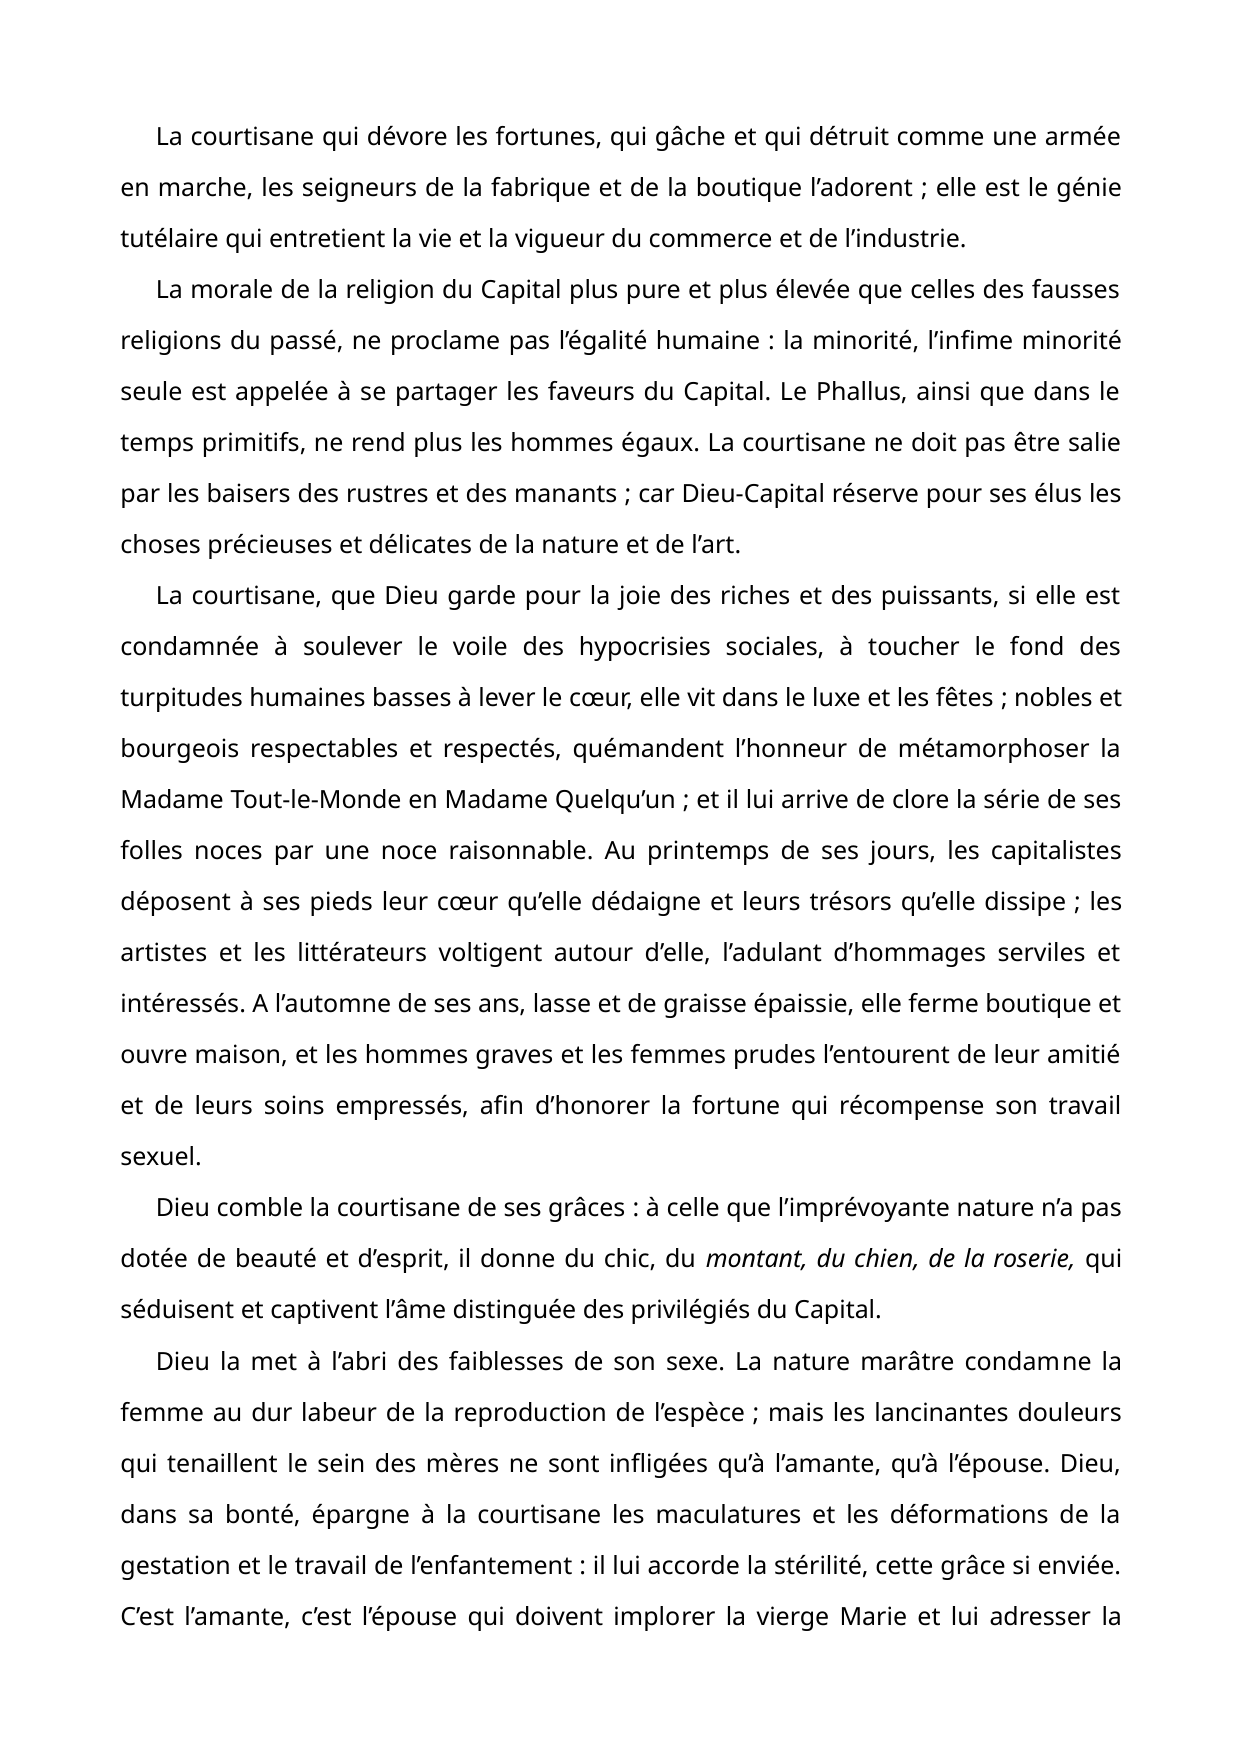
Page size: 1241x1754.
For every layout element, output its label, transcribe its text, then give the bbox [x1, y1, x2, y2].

text Dieu la met à l’abri des faiblesses de son sexe. La nature marâtre condam­ne la femme au dur labeur de la reproduction de l’espèce ; mais les lancinantes douleurs qui tenaillent le sein des mères ne sont infligées qu’à l’amante, qu’à l’épouse. Dieu, dans sa bonté, épargne à la courtisane les maculatures et les déformations de la gestation et le travail de l’enfantement : il lui accorde la stérilité, cette grâce si enviée. C’est l’amante, c’est l’épouse qui doivent implo­rer la vierge Marie et lui adresser la [120, 1343, 1122, 1632]
text La courtisane qui dévore les fortunes, qui gâche et qui détruit comme une armée en marche, les seigneurs de la fabrique et de la boutique l’adorent ; elle est le génie tutélaire qui entretient la vie et la vigueur du commerce et de l’industrie. [120, 118, 1122, 254]
text La morale de la religion du Capital plus pure et plus élevée que celles des fausses religions du passé, ne proclame pas l’égalité humaine : la minorité, l’infi­me minorité seule est appelée à se partager les faveurs du Capital. Le Phallus, ainsi que dans le temps primitifs, ne rend plus les hommes égaux. La courtisane ne doit pas être salie par les baisers des rustres et des manants ; car Dieu-Capital réserve pour ses élus les choses précieuses et délicates de la nature et de l’art. [120, 271, 1122, 561]
text Dieu comble la courtisane de ses grâces : à celle que l’imprévoyante nature n’a pas dotée de beauté et d’esprit, il donne du chic, du montant, du chien, de la roserie, qui séduisent et captivent l’âme distinguée des privilégiés du Capital. [120, 1190, 1122, 1326]
text La courtisane, que Dieu garde pour la joie des riches et des puissants, si elle est condamnée à soulever le voile des hypocrisies sociales, à toucher le fond des turpitudes humaines basses à lever le cœur, elle vit dans le luxe et les fêtes ; nobles et bourgeois respectables et respectés, quémandent l’honneur de métamorphoser la Madame Tout-le-Monde en Madame Quelqu’un ; et il lui arrive de clore la série de ses folles noces par une noce raisonnable. Au prin­temps de ses jours, les capitalistes déposent à ses pieds leur cœur qu’elle dédaigne et leurs trésors qu’elle dissipe ; les artistes et les littérateurs voltigent autour d’elle, l’adulant d’hommages serviles et intéressés. A l’automne de ses ans, lasse et de graisse épaissie, elle ferme boutique et ouvre maison, et les hommes graves et les femmes prudes l’entourent de leur amitié et de leurs soins empressés, afin d’honorer la fortune qui récompense son travail sexuel. [120, 577, 1122, 1173]
